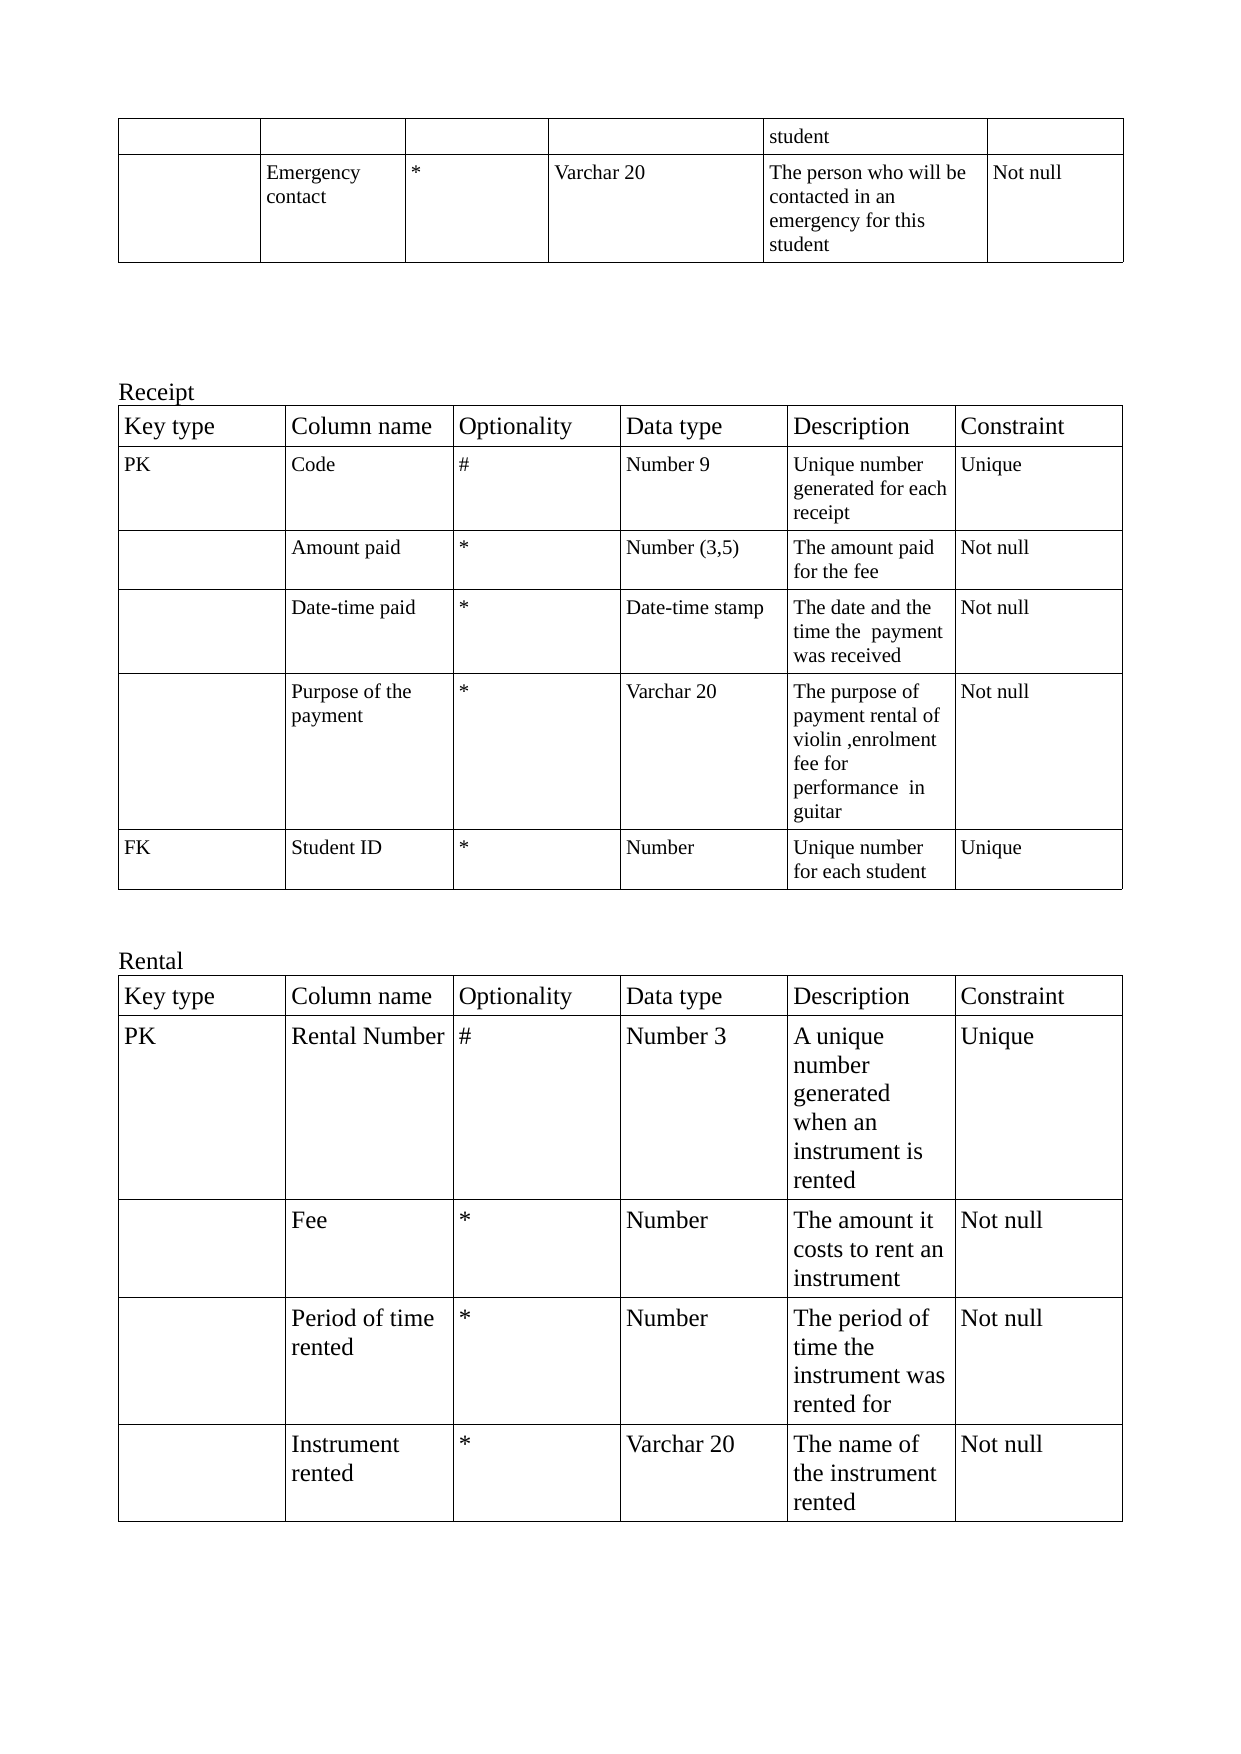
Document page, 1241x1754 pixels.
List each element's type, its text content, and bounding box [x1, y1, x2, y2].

table_cell Period of time rented [286, 1298, 453, 1424]
table_cell Rental Number [286, 1016, 453, 1199]
table_cell The amount paid for the fee [788, 531, 955, 589]
table_cell [119, 1298, 285, 1424]
table_cell * [406, 155, 548, 262]
table_cell Number 3 [621, 1016, 787, 1199]
table_cell [261, 119, 405, 154]
table_cell [119, 531, 285, 589]
table_header Key type [119, 406, 285, 446]
table_cell A unique number generated when an instrument is rented [788, 1016, 955, 1199]
table_cell Unique number generated for each receipt [788, 447, 955, 529]
table_cell Varchar 20 [621, 674, 787, 829]
table_header Key type [119, 976, 285, 1015]
table_cell [119, 155, 260, 262]
text Rental [118, 946, 1122, 975]
table_cell Date-time stamp [621, 590, 787, 673]
table_cell [119, 674, 285, 829]
table_header Description [788, 406, 955, 446]
table_cell [119, 1200, 285, 1297]
table_header Description [788, 976, 955, 1015]
table_cell Instrument rented [286, 1425, 453, 1521]
table_cell Date-time paid [286, 590, 453, 673]
table_cell Code [286, 447, 453, 529]
table_cell Unique [956, 830, 1122, 888]
table_cell [988, 119, 1123, 154]
table_cell # [454, 1016, 620, 1199]
table_cell * [454, 1298, 620, 1424]
table_cell Not null [956, 674, 1122, 829]
table_header Data type [621, 406, 787, 446]
table_header Optionality [454, 406, 620, 446]
table_cell student [764, 119, 987, 154]
table_cell [406, 119, 548, 154]
table_cell Fee [286, 1200, 453, 1297]
table_cell * [454, 674, 620, 829]
table_header Column name [286, 976, 453, 1015]
table_cell * [454, 830, 620, 888]
table_cell Not null [956, 1298, 1122, 1424]
table_header Optionality [454, 976, 620, 1015]
table_cell Not null [956, 531, 1122, 589]
table_header Data type [621, 976, 787, 1015]
table_cell * [454, 590, 620, 673]
table_cell FK [119, 830, 285, 888]
table_cell Not null [956, 1200, 1122, 1297]
table_cell The purpose of payment rental of violin ,enrolment fee for performance in guitar [788, 674, 955, 829]
table_cell PK [119, 447, 285, 529]
table_cell PK [119, 1016, 285, 1199]
table_cell Emergency contact [261, 155, 405, 262]
table_cell The amount it costs to rent an instrument [788, 1200, 955, 1297]
table_cell Varchar 20 [621, 1425, 787, 1521]
table_cell Number 9 [621, 447, 787, 529]
table_cell Number (3,5) [621, 531, 787, 589]
table_cell Number [621, 1200, 787, 1297]
text Receipt [118, 377, 1122, 405]
table_cell [119, 590, 285, 673]
table_cell The person who will be contacted in an emergency for this student [764, 155, 987, 262]
table_cell * [454, 531, 620, 589]
table_cell * [454, 1425, 620, 1521]
table_cell The period of time the instrument was rented for [788, 1298, 955, 1424]
table_cell # [454, 447, 620, 529]
table_cell * [454, 1200, 620, 1297]
table_header Column name [286, 406, 453, 446]
table_cell Not null [956, 1425, 1122, 1521]
table_cell Unique [956, 447, 1122, 529]
table_header Constraint [956, 406, 1122, 446]
table_cell Unique [956, 1016, 1122, 1199]
table_cell Not null [988, 155, 1123, 262]
table_cell Varchar 20 [549, 155, 763, 262]
table_cell Purpose of the payment [286, 674, 453, 829]
table_cell Student ID [286, 830, 453, 888]
table_cell [119, 1425, 285, 1521]
table_cell Unique number for each student [788, 830, 955, 888]
table_cell Number [621, 1298, 787, 1424]
table_header Constraint [956, 976, 1122, 1015]
table_cell Amount paid [286, 531, 453, 589]
table_cell Not null [956, 590, 1122, 673]
table_cell The date and the time the payment was received [788, 590, 955, 673]
table_cell Number [621, 830, 787, 888]
table_cell [119, 119, 260, 154]
table_cell [549, 119, 763, 154]
table_cell The name of the instrument rented [788, 1425, 955, 1521]
